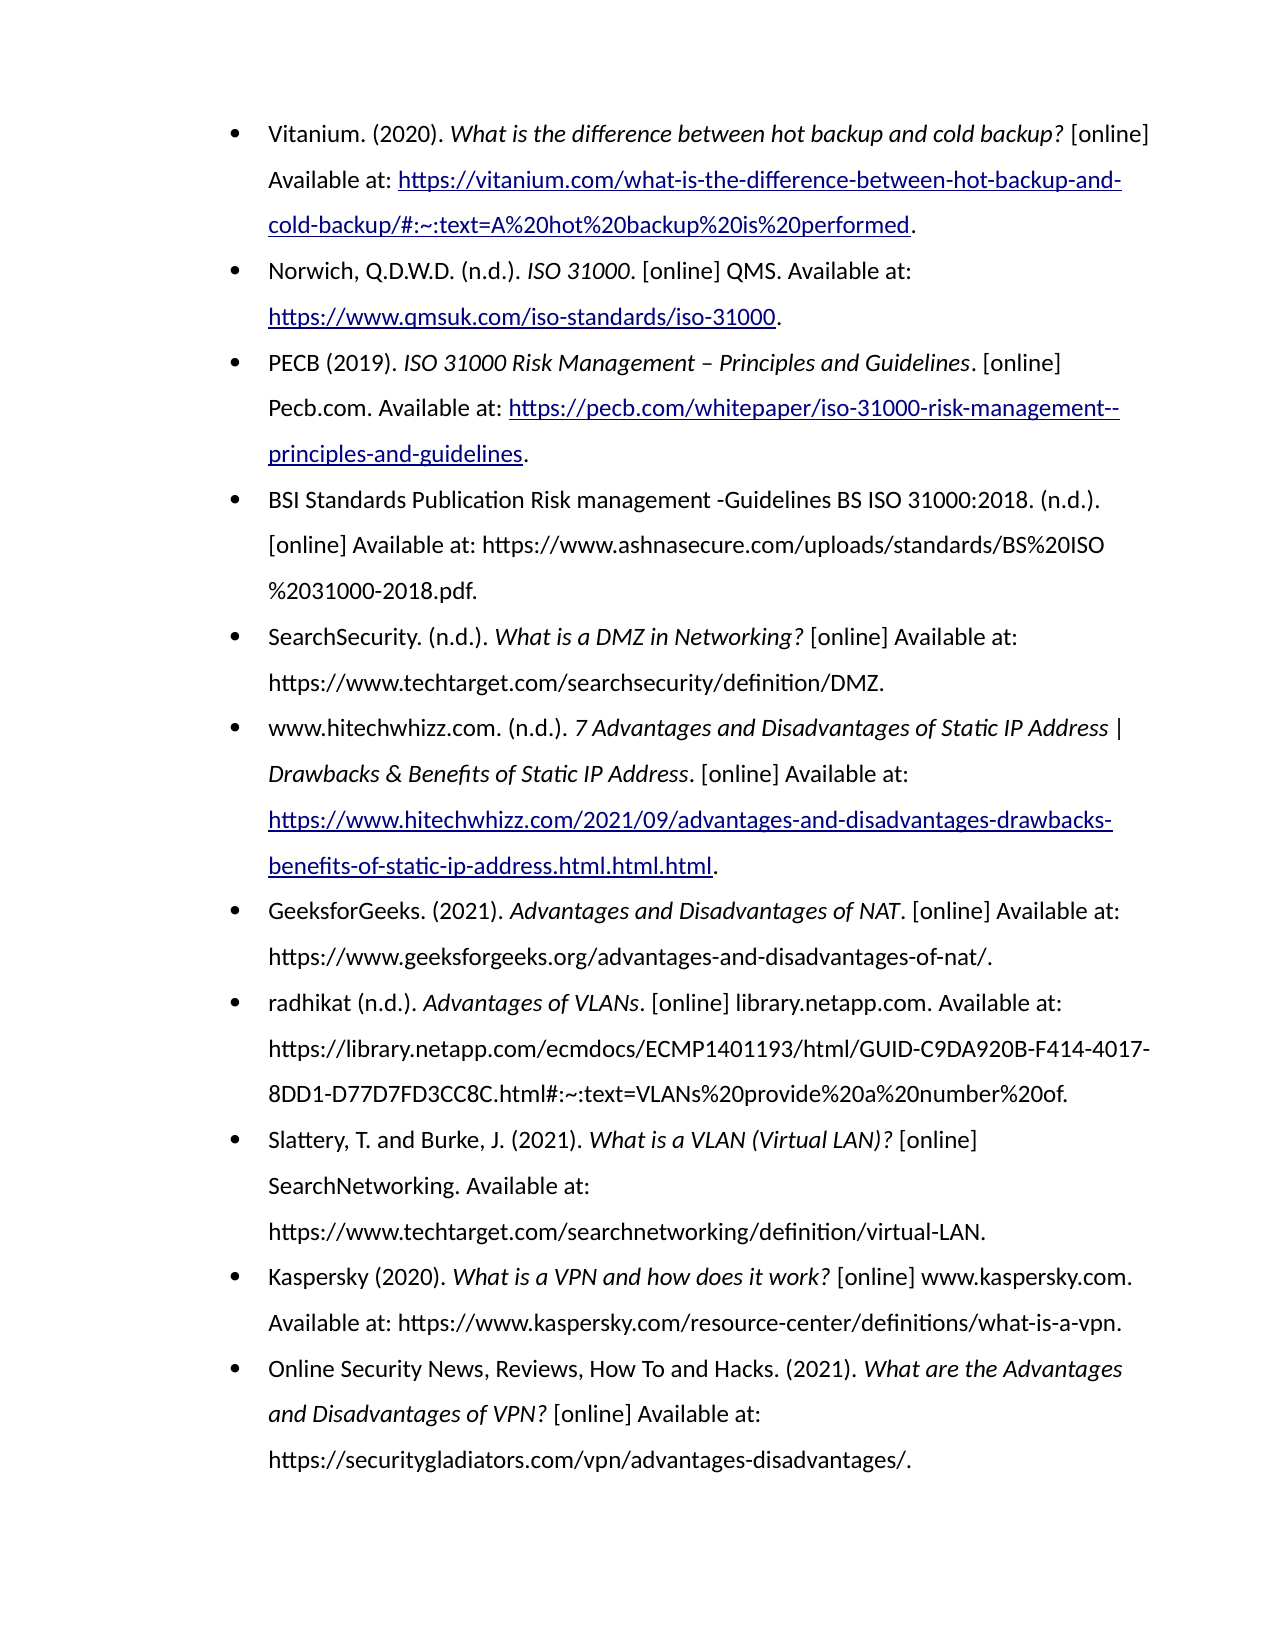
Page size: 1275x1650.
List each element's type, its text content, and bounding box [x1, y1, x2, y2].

list Vitanium. (2020). What is the difference between hot backup and cold backup? [online] Available at: https://vitanium.com/what-is-the-difference-between-hot-backup-and-cold-backup/#:~:text=A%20hot%20backup%20is%20performed. [231, 118, 1157, 240]
list Online Security News, Reviews, How To and Hacks. (2021). What are the Advantages and Disadvantages of VPN? [online] Available at: https://securitygladiators.com/vpn/advantages-disadvantages/. [231, 1353, 1157, 1475]
list BSI Standards Publication Risk management -Guidelines BS ISO 31000:2018. (n.d.). [online] Available at: https://www.ashnasecure.com/uploads/standards/BS%20ISO%2031000-2018.pdf. [231, 484, 1157, 606]
list www.hitechwhizz.com. (n.d.). 7 Advantages and Disadvantages of Static IP Address | Drawbacks & Benefits of Static IP Address. [online] Available at: https://www.hitechwhizz.com/2021/09/advantages-and-disadvantages-drawbacks-benefits-of-static-ip-address.html.html.html. [231, 713, 1157, 880]
list SearchSecurity. (n.d.). What is a DMZ in Networking? [online] Available at: https://www.techtarget.com/searchsecurity/definition/DMZ. [231, 621, 1157, 697]
list Norwich, Q.D.W.D. (n.d.). ISO 31000. [online] QMS. Available at: https://www.qmsuk.com/iso-standards/iso-31000. [231, 255, 1157, 332]
list GeeksforGeeks. (2021). Advantages and Disadvantages of NAT. [online] Available at: https://www.geeksforgeeks.org/advantages-and-disadvantages-of-nat/. [231, 896, 1157, 972]
list Slattery, T. and Burke, J. (2021). What is a VLAN (Virtual LAN)? [online] SearchNetworking. Available at: https://www.techtarget.com/searchnetworking/definition/virtual-LAN. [231, 1124, 1157, 1246]
list PECB (2019). ISO 31000 Risk Management – Principles and Guidelines. [online] Pecb.com. Available at: https://pecb.com/whitepaper/iso-31000-risk-management--principles-and-guidelines. [231, 347, 1157, 469]
list Kaspersky (2020). What is a VPN and how does it work? [online] www.kaspersky.com. Available at: https://www.kaspersky.com/resource-center/definitions/what-is-a-vpn. [231, 1261, 1157, 1338]
list radhikat (n.d.). Advantages of VLANs. [online] library.netapp.com. Available at: https://library.netapp.com/ecmdocs/ECMP1401193/html/GUID-C9DA920B-F414-4017-8DD1-D77D7FD3CC8C.html#:~:text=VLANs%20provide%20a%20number%20of. [231, 987, 1157, 1109]
